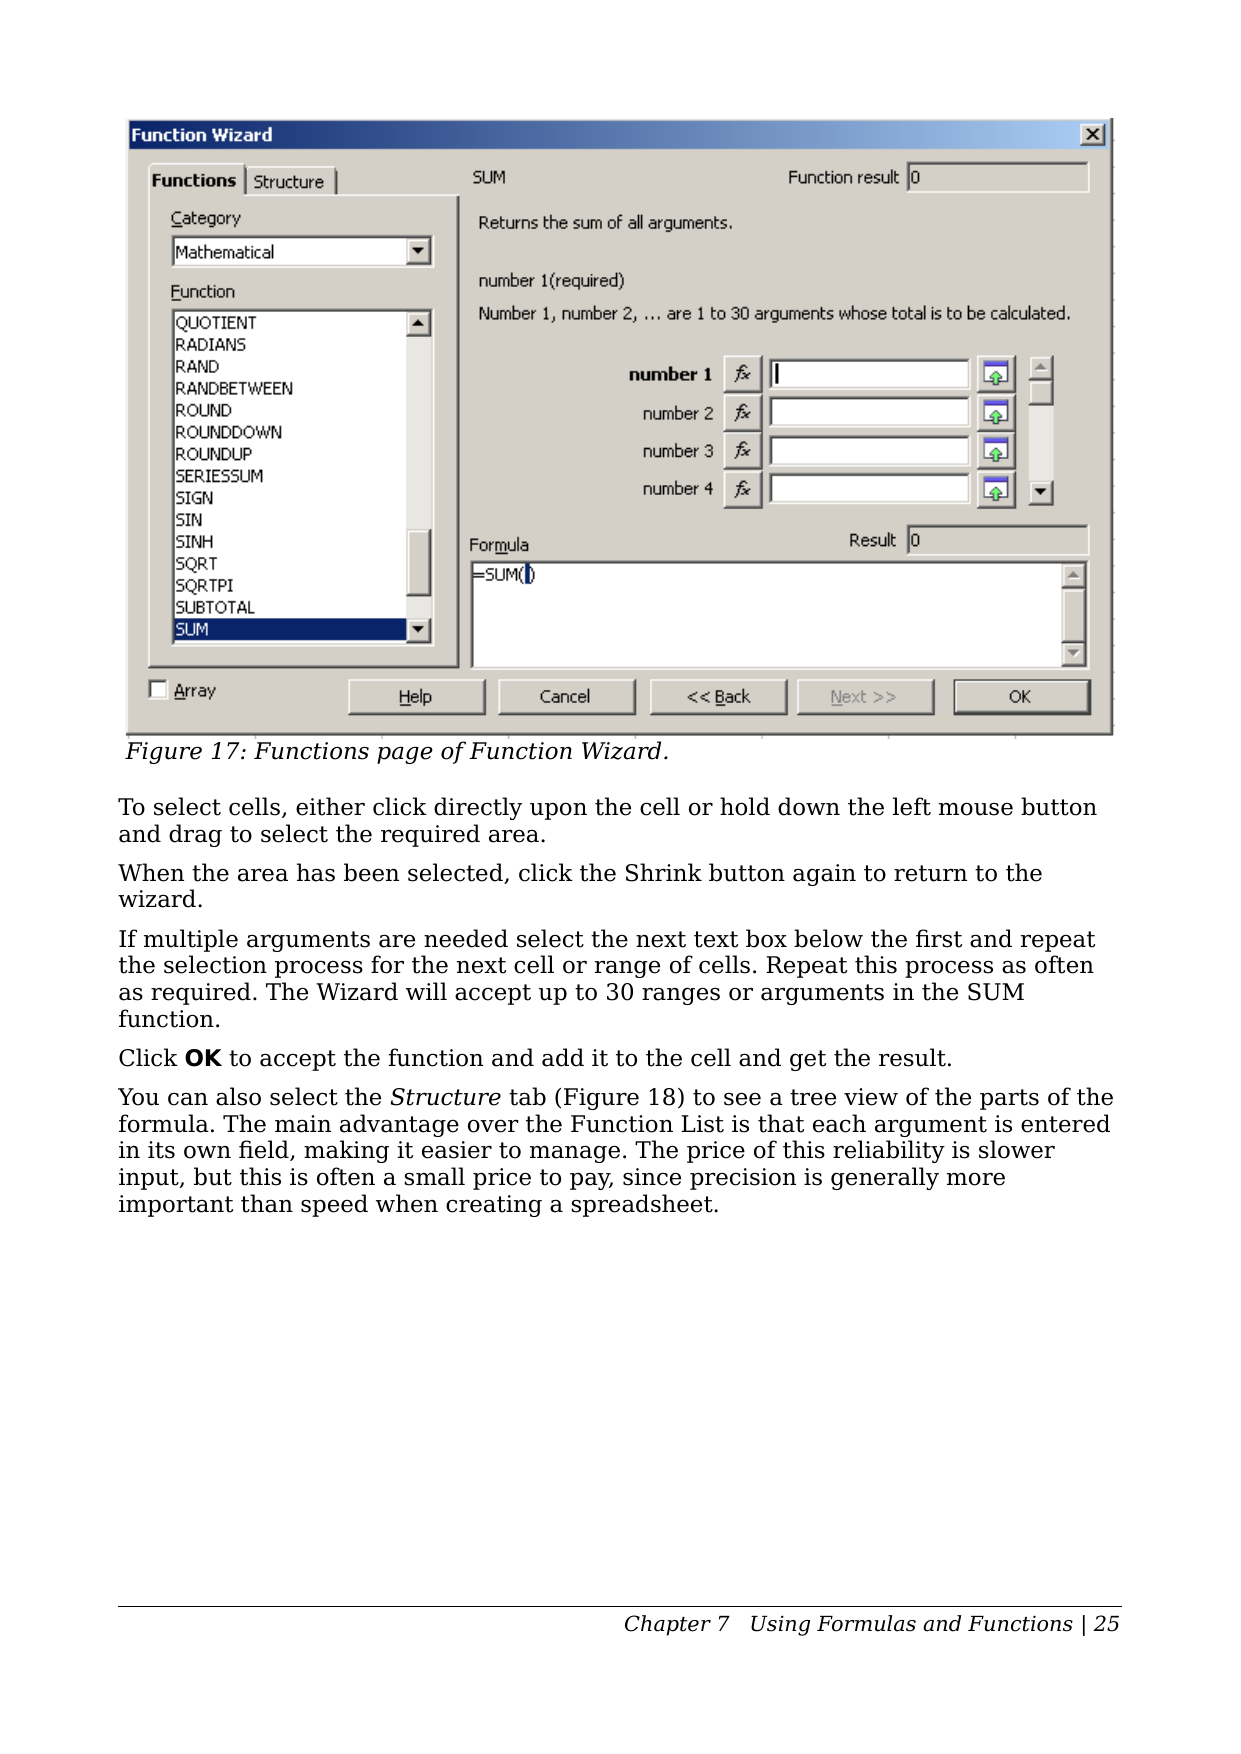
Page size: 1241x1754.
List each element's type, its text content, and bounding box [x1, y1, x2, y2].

text When the area has been selected, click the Shrink button again to return to the wizard. [118, 860, 1122, 913]
text To select cells, either click directly upon the cell or hold down the left mouse button and drag to select the required area. [118, 794, 1122, 847]
text Figure 17: Functions page of Function Wizard. [126, 739, 1114, 765]
text If multiple arguments are needed select the next text box below the first and repeat the selection process for the next cell or range of cells. Repeat this process as often as required. The Wizard will accept up to 30 ranges or arguments in the SUM function. [118, 926, 1122, 1032]
text You can also select the Structure tab (Figure 18) to see a tree view of the parts of the formula. The main advantage over the Function List is that each argument is entered in its own field, making it easier to manage. The price of this reliability is slower input, but this is often a small price to pay, since precision is generally more important than speed when creating a spreadsheet. [118, 1084, 1122, 1217]
picture [125, 118, 1115, 739]
text Click OK to accept the function and add it to the cell and get the result. [118, 1045, 1122, 1072]
